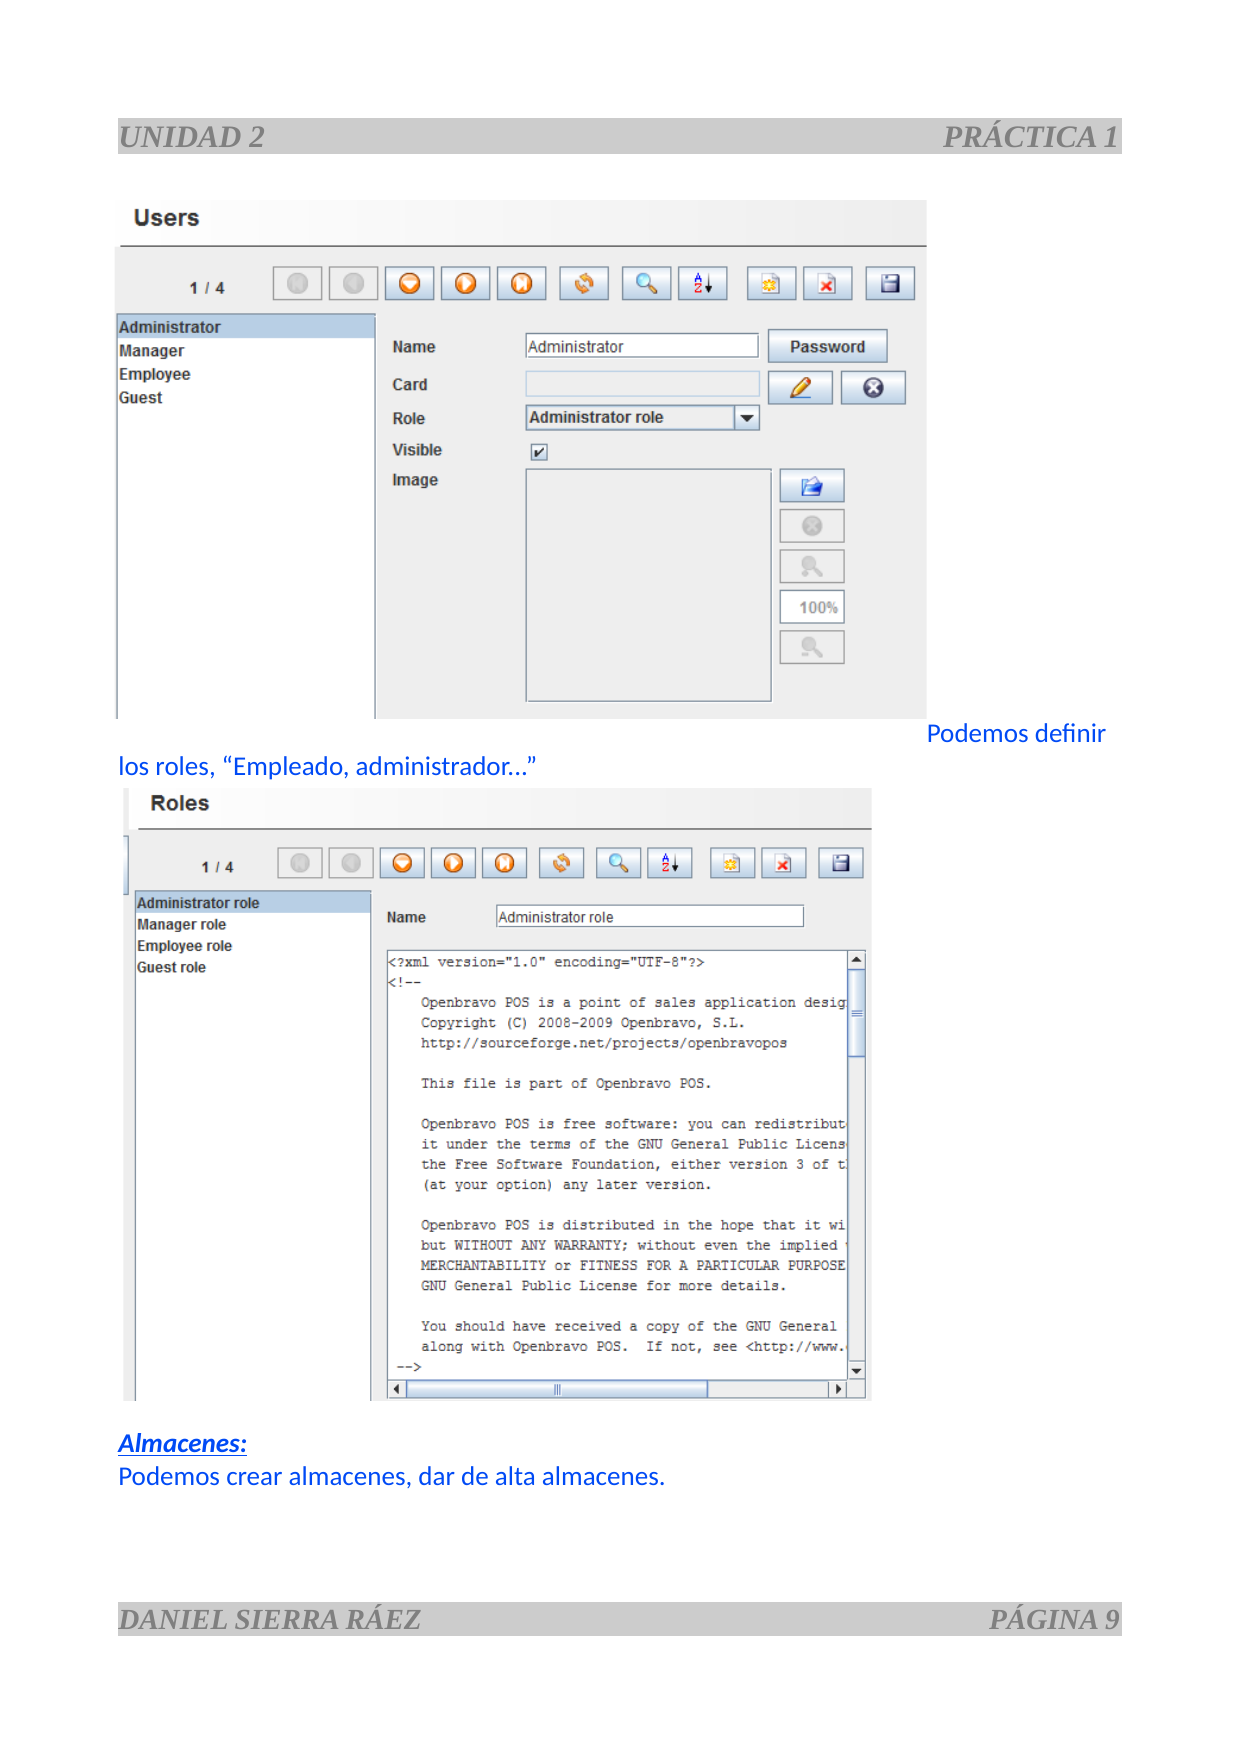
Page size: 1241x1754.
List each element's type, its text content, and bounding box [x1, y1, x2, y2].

picture [114, 200, 927, 719]
picture [123, 788, 872, 1401]
text Almacenes: [118, 1426, 1122, 1459]
text Podemos crear almacenes, dar de alta almacenes. [118, 1459, 1122, 1492]
text Podemos definir los roles, “Empleado, administrador...” [118, 716, 1122, 782]
